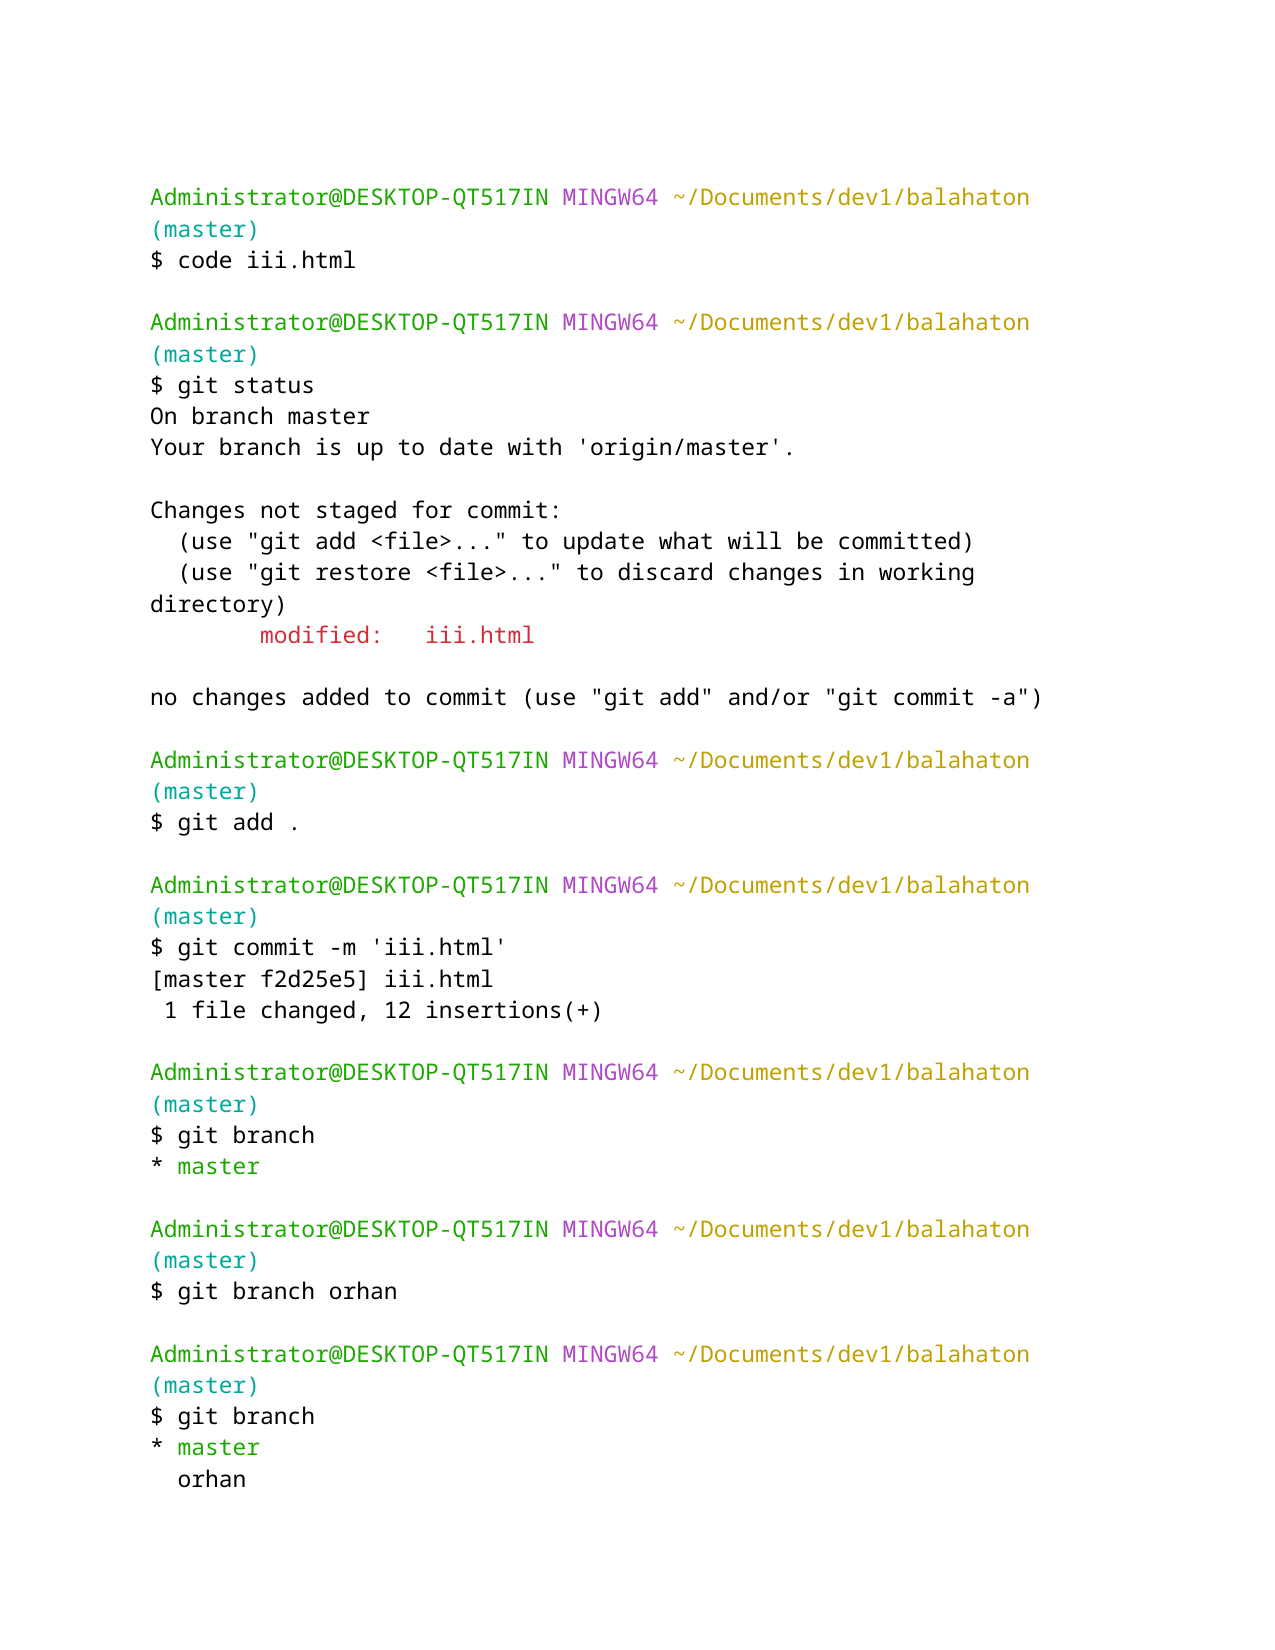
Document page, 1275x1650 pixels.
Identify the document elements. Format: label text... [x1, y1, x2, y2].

text (use "git restore <file>..." to discard changes in working directory) [150, 556, 1125, 619]
text Administrator@DESKTOP-QT517IN MINGW64 ~/Documents/dev1/balahaton (master) [150, 744, 1125, 806]
text * master [150, 1150, 1125, 1181]
text Your branch is up to date with 'origin/master'. [150, 431, 1125, 462]
text Administrator@DESKTOP-QT517IN MINGW64 ~/Documents/dev1/balahaton (master) [150, 869, 1125, 931]
text $ git add . [150, 806, 1125, 837]
text Administrator@DESKTOP-QT517IN MINGW64 ~/Documents/dev1/balahaton (master) [150, 1337, 1125, 1400]
text $ git commit -m 'iii.html' [150, 931, 1125, 962]
text Administrator@DESKTOP-QT517IN MINGW64 ~/Documents/dev1/balahaton (master) [150, 1056, 1125, 1119]
text (use "git add <file>..." to update what will be committed) [150, 525, 1125, 556]
text $ git branch [150, 1400, 1125, 1431]
text modified: iii.html [150, 619, 1125, 650]
text Administrator@DESKTOP-QT517IN MINGW64 ~/Documents/dev1/balahaton (master) [150, 181, 1125, 244]
text orhan [150, 1462, 1125, 1494]
text $ git branch orhan [150, 1275, 1125, 1306]
text Administrator@DESKTOP-QT517IN MINGW64 ~/Documents/dev1/balahaton (master) [150, 306, 1125, 369]
text * master [150, 1431, 1125, 1462]
text no changes added to commit (use "git add" and/or "git commit -a") [150, 681, 1125, 712]
text $ git status [150, 369, 1125, 400]
text $ code iii.html [150, 244, 1125, 275]
text $ git branch [150, 1119, 1125, 1150]
text On branch master [150, 400, 1125, 431]
text 1 file changed, 12 insertions(+) [150, 994, 1125, 1025]
text [master f2d25e5] iii.html [150, 962, 1125, 994]
text Changes not staged for commit: [150, 494, 1125, 525]
text Administrator@DESKTOP-QT517IN MINGW64 ~/Documents/dev1/balahaton (master) [150, 1212, 1125, 1275]
